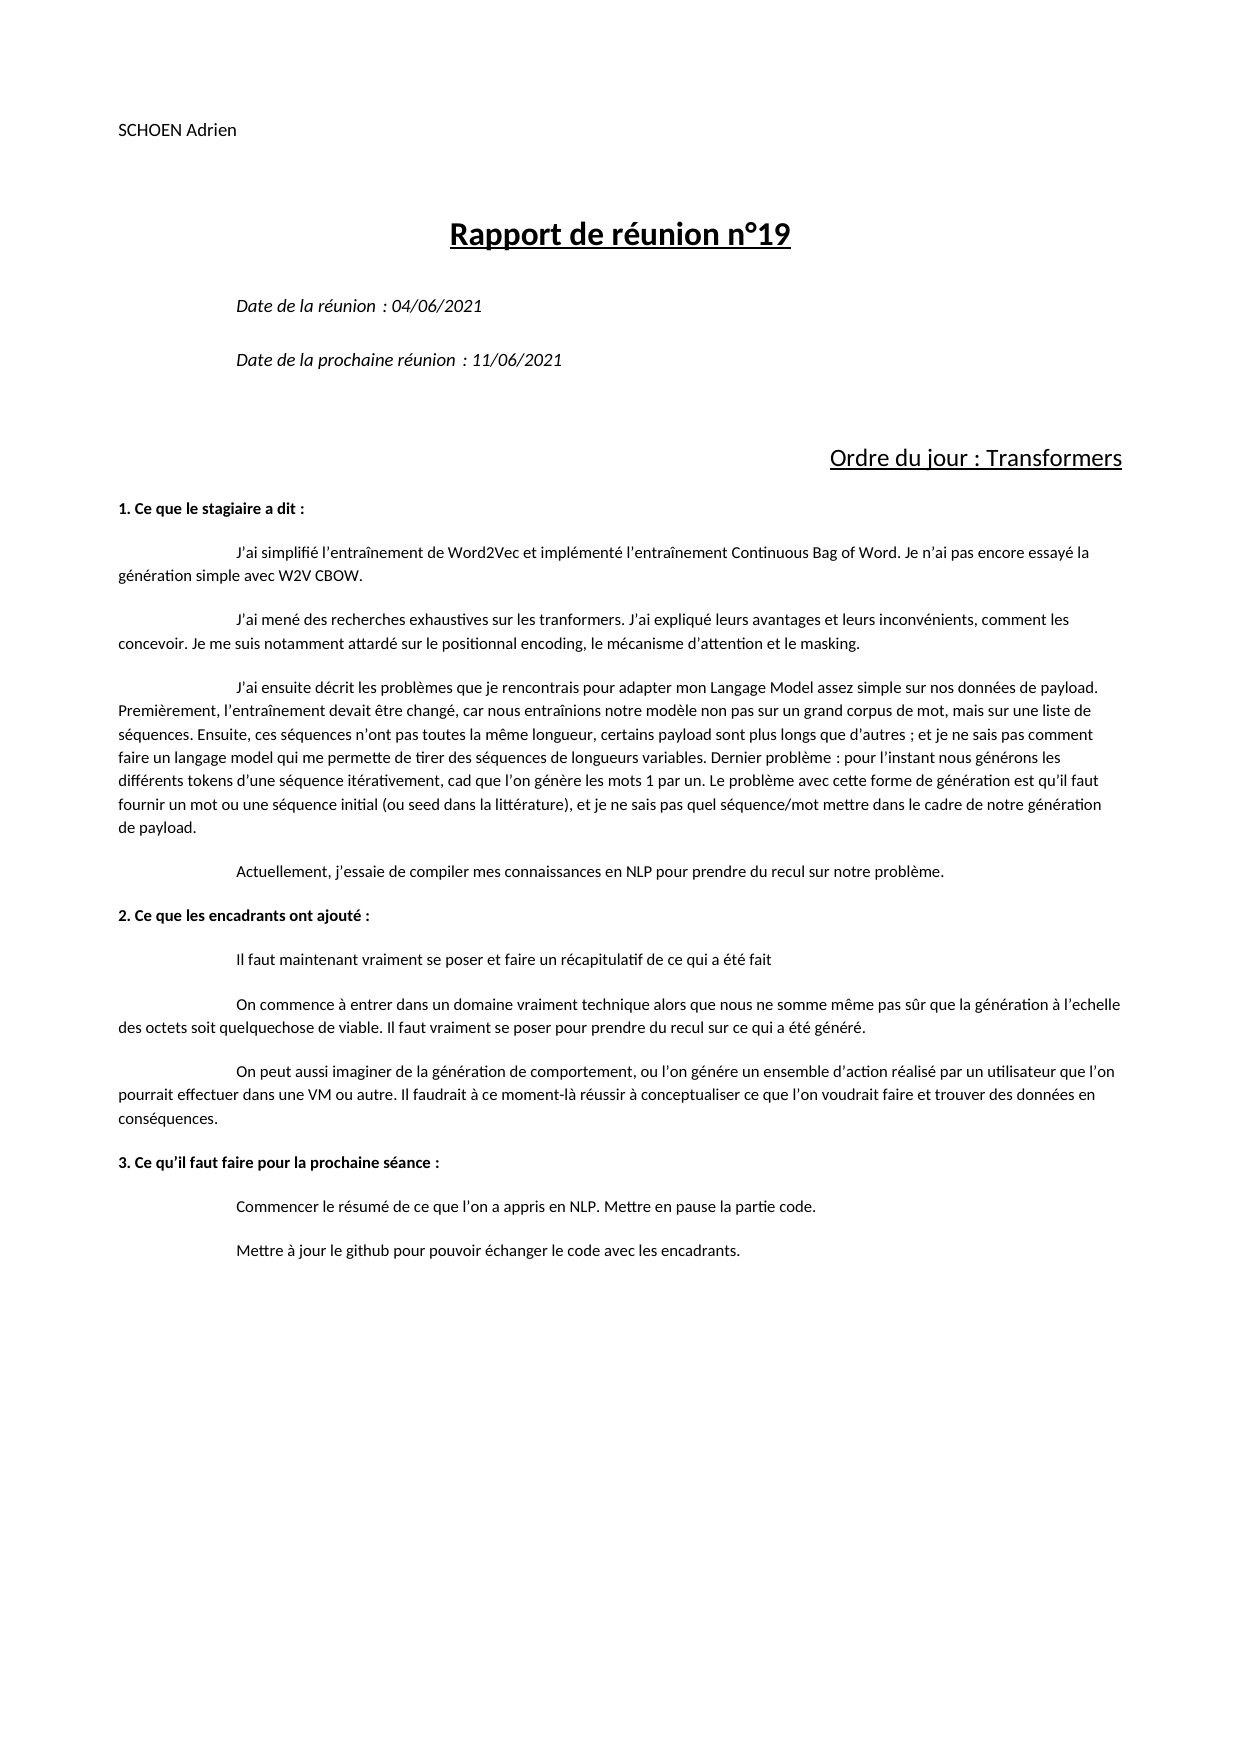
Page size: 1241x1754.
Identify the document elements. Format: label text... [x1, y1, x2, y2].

text J’ai simplifié l’entraînement de Word2Vec et implémenté l’entraînement Continuous Bag of Word. Je n’ai pas encore essayé la génération simple avec W2V CBOW. [118, 542, 1122, 586]
text On commence à entrer dans un domaine vraiment technique alors que nous ne somme même pas sûr que la génération à l’echelle des octets soit quelquechose de viable. Il faut vraiment se poser pour prendre du recul sur ce qui a été généré. [118, 994, 1122, 1037]
text On peut aussi imaginer de la génération de comportement, ou l’on génére un ensemble d’action réalisé par un utilisateur que l’on pourrait effectuer dans une VM ou autre. Il faudrait à ce moment-là réussir à conceptualiser ce que l’on voudrait faire et trouver des données en conséquences. [118, 1061, 1122, 1128]
text Ordre du jour : Transformers [118, 442, 1122, 473]
text Il faut maintenant vraiment se poser et faire un récapitulatif de ce qui a été fait [118, 949, 1122, 970]
text Mettre à jour le github pour pouvoir échanger le code avec les encadrants. [118, 1240, 1122, 1261]
text Rapport de réunion n°19 [118, 212, 1122, 253]
text 3. Ce qu’il faut faire pour la prochaine séance : [118, 1152, 1122, 1172]
text Date de la réunion : 04/06/2021 [118, 280, 1122, 321]
text J’ai mené des recherches exhaustives sur les tranformers. J’ai expliqué leurs avantages et leurs inconvénients, comment les concevoir. Je me suis notamment attardé sur le positionnal encoding, le mécanisme d’attention et le masking. [118, 609, 1122, 653]
text Actuellement, j’essaie de compiler mes connaissances en NLP pour prendre du recul sur notre problème. [118, 861, 1122, 882]
text J’ai ensuite décrit les problèmes que je rencontrais pour adapter mon Langage Model assez simple sur nos données de payload. Premièrement, l’entraînement devait être changé, car nous entraînions notre modèle non pas sur un grand corpus de mot, mais sur une liste de séquences. Ensuite, ces séquences n’ont pas toutes la même longueur, certains payload sont plus longs que d’autres ; et je ne sais pas comment faire un langage model qui me permette de tirer des séquences de longueurs variables. Dernier problème : pour l’instant nous générons les différents tokens d’une séquence itérativement, cad que l’on génère les mots 1 par un. Le problème avec cette forme de génération est qu’il faut fournir un mot ou une séquence initial (ou seed dans la littérature), et je ne sais pas quel séquence/mot mettre dans le cadre de notre génération de payload. [118, 677, 1122, 837]
text Date de la prochaine réunion : 11/06/2021 [118, 348, 1122, 371]
text Commencer le résumé de ce que l’on a appris en NLP. Mettre en pause la partie code. [118, 1196, 1122, 1217]
text SCHOEN Adrien [118, 118, 1122, 141]
text 2. Ce que les encadrants ont ajouté : [118, 905, 1122, 926]
text 1. Ce que le stagiaire a dit : [118, 498, 1122, 518]
